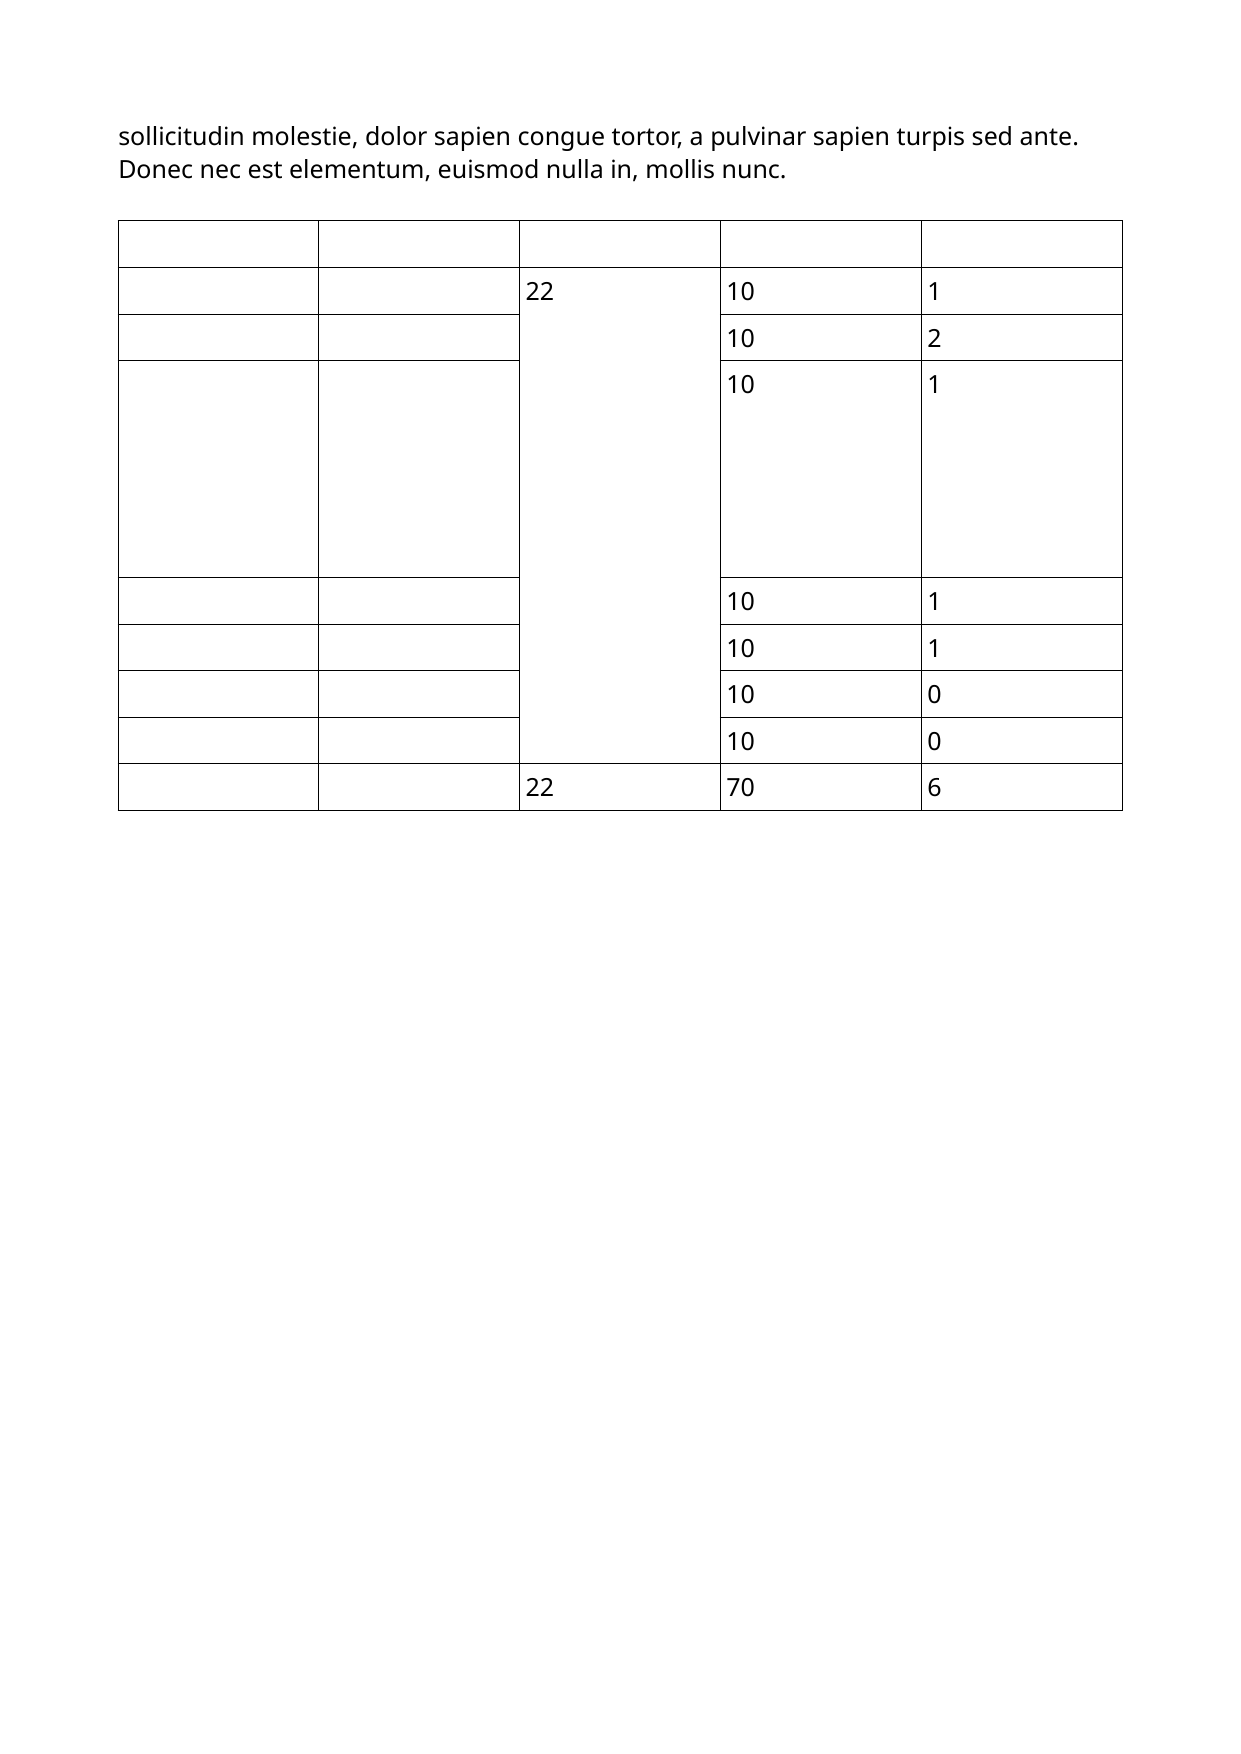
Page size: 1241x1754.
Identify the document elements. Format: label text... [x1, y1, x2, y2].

table_cell 1 [922, 268, 1122, 313]
table_cell [119, 718, 318, 763]
table_header [520, 221, 720, 267]
table_cell 10 [721, 361, 921, 577]
table_cell 2 [922, 315, 1122, 360]
table_cell [319, 578, 519, 623]
table_cell [119, 268, 318, 313]
table_cell 10 [721, 718, 921, 763]
table_header [319, 221, 519, 267]
table_cell [119, 671, 318, 717]
table_cell 1 [922, 625, 1122, 670]
table_cell 10 [721, 671, 921, 717]
table_cell 10 [721, 578, 921, 623]
table_cell 22 [520, 764, 720, 810]
table_cell 22 [520, 268, 720, 763]
table_cell [119, 625, 318, 670]
table_cell 10 [721, 625, 921, 670]
table_cell 5 [922, 764, 1122, 810]
table_cell 0 [922, 718, 1122, 763]
table_cell [319, 671, 519, 717]
table_cell [119, 361, 318, 577]
table_cell 10 [721, 315, 921, 360]
table_header [721, 221, 921, 267]
table_cell 1 [922, 361, 1122, 577]
table_cell 10 [721, 268, 921, 313]
table_cell [319, 315, 519, 360]
table_cell 0 [922, 671, 1122, 717]
table_cell 1 [922, 578, 1122, 623]
table_cell 50 [721, 764, 921, 810]
table_cell [319, 718, 519, 763]
table_cell [319, 764, 519, 810]
table_cell [119, 578, 318, 623]
table_header [119, 221, 318, 267]
table_cell [119, 764, 318, 810]
table_cell [119, 315, 318, 360]
table_cell [319, 625, 519, 670]
table_header [922, 221, 1122, 267]
table_cell [319, 361, 519, 577]
text sollicitudin molestie, dolor sapien congue tortor, a pulvinar sapien turpis sed ante. Donec nec est elementum, euismod nulla in, mollis nunc. [118, 118, 1122, 186]
table_cell [319, 268, 519, 313]
